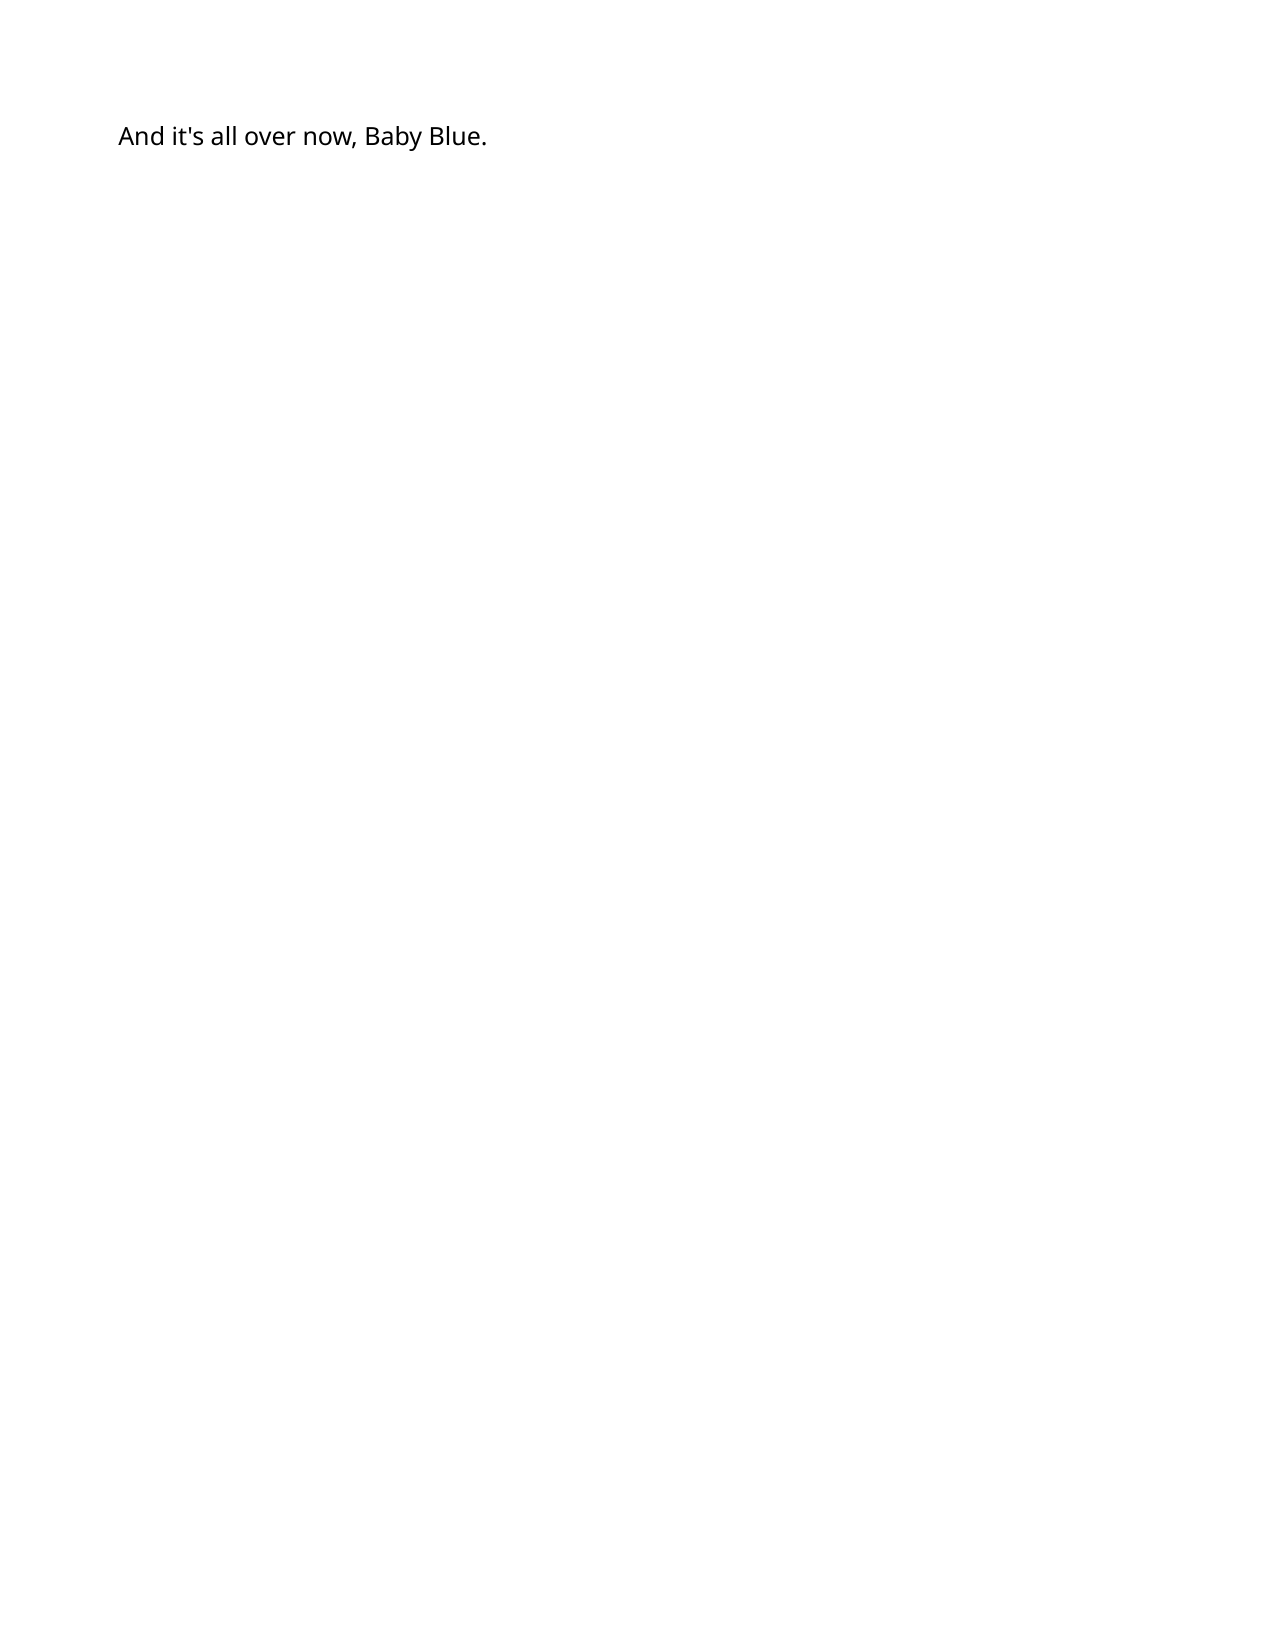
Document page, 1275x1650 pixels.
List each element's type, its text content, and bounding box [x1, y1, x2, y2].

text And it's all over now, Baby Blue. [118, 118, 1157, 152]
